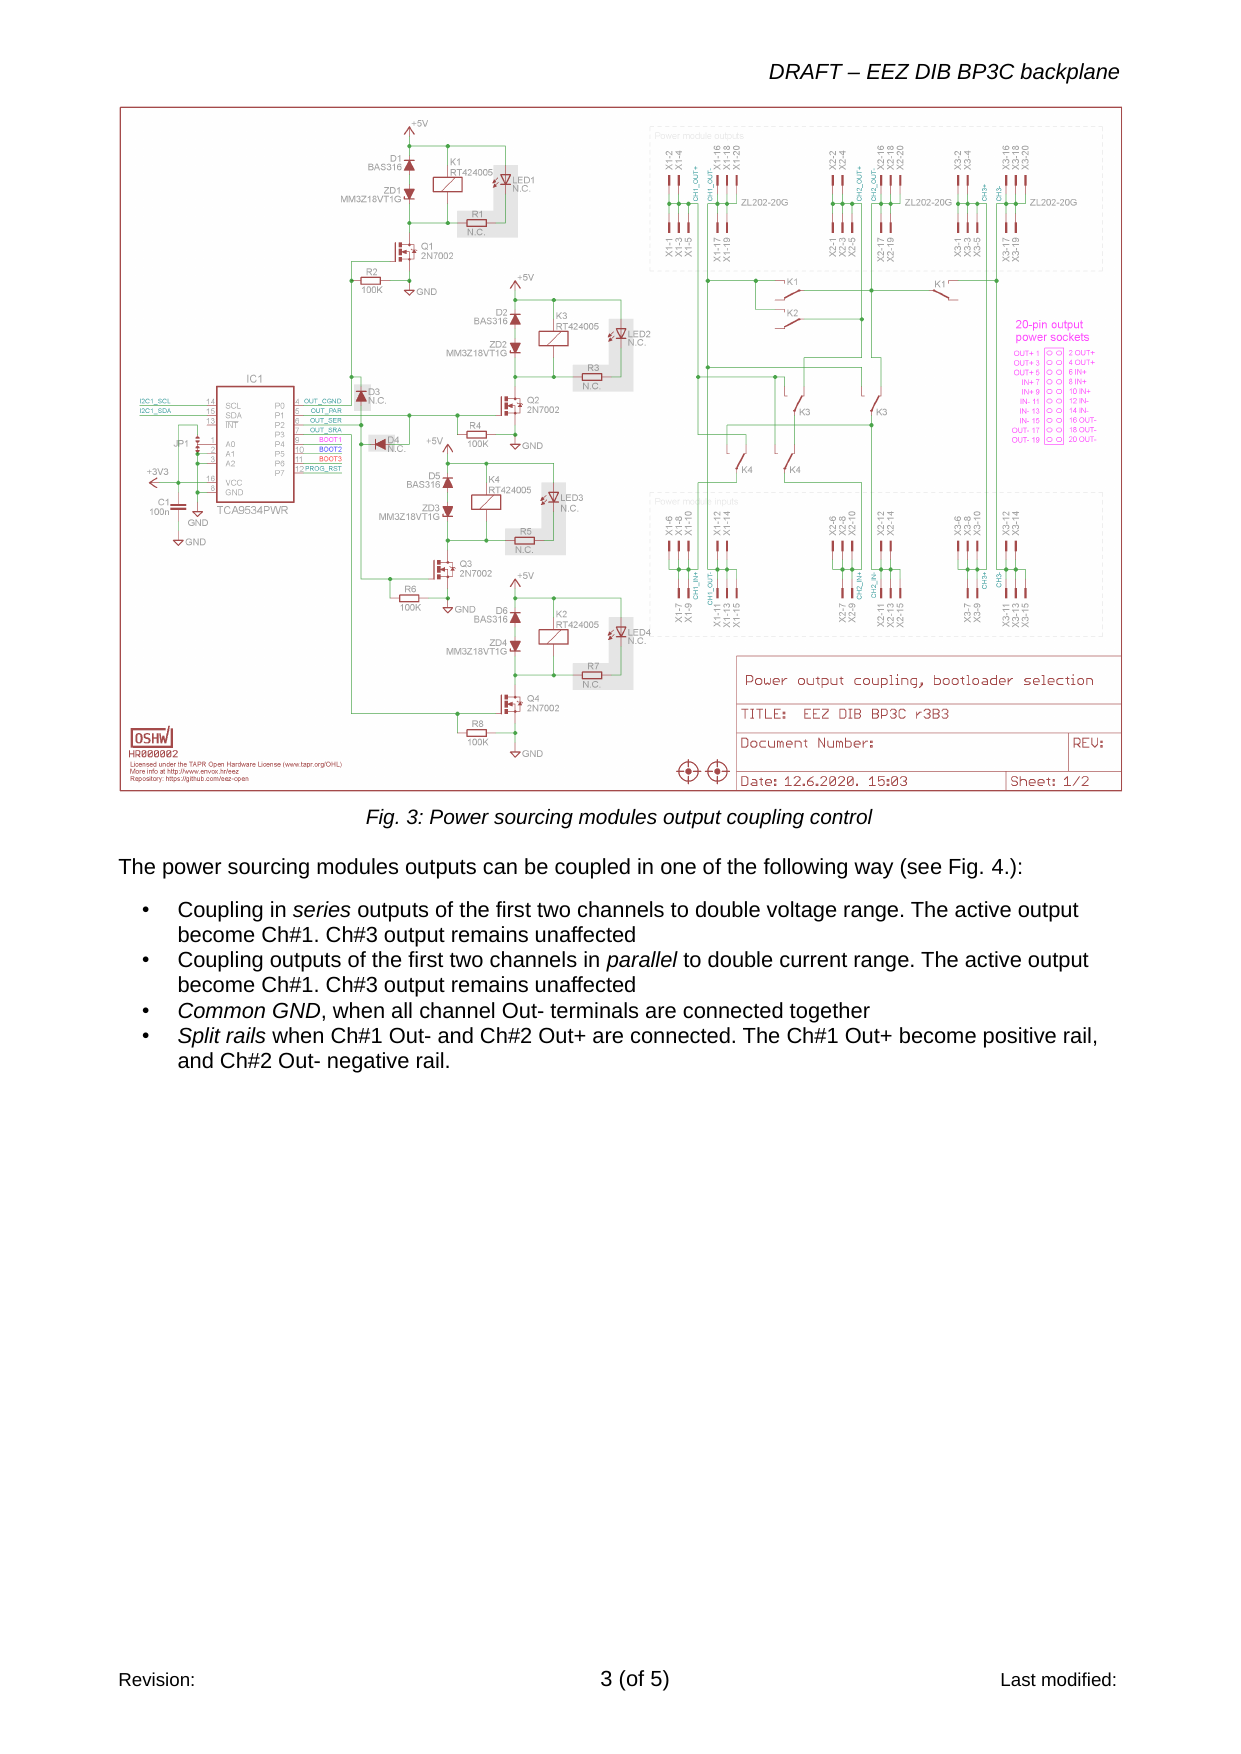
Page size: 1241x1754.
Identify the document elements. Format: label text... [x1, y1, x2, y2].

list Common GND, when all channel Out- terminals are connected together [142, 997, 1110, 1023]
list Coupling outputs of the first two channels in parallel to double current range. The active output become Ch#1. Ch#3 output remains unaffected [142, 947, 1110, 997]
list Coupling in series outputs of the first two channels to double voltage range. The active output become Ch#1. Ch#3 output remains unaffected [142, 897, 1110, 947]
list Split rails when Ch#1 Out- and Ch#2 Out+ are connected. The Ch#1 Out+ become positive rail, and Ch#2 Out- negative rail. [142, 1023, 1110, 1073]
picture [118, 106, 1123, 793]
text Fig. 3: Power sourcing modules output coupling control [118, 793, 1122, 828]
text The power sourcing modules outputs can be coupled in one of the following way (see Fig. 4.): [118, 854, 1122, 879]
